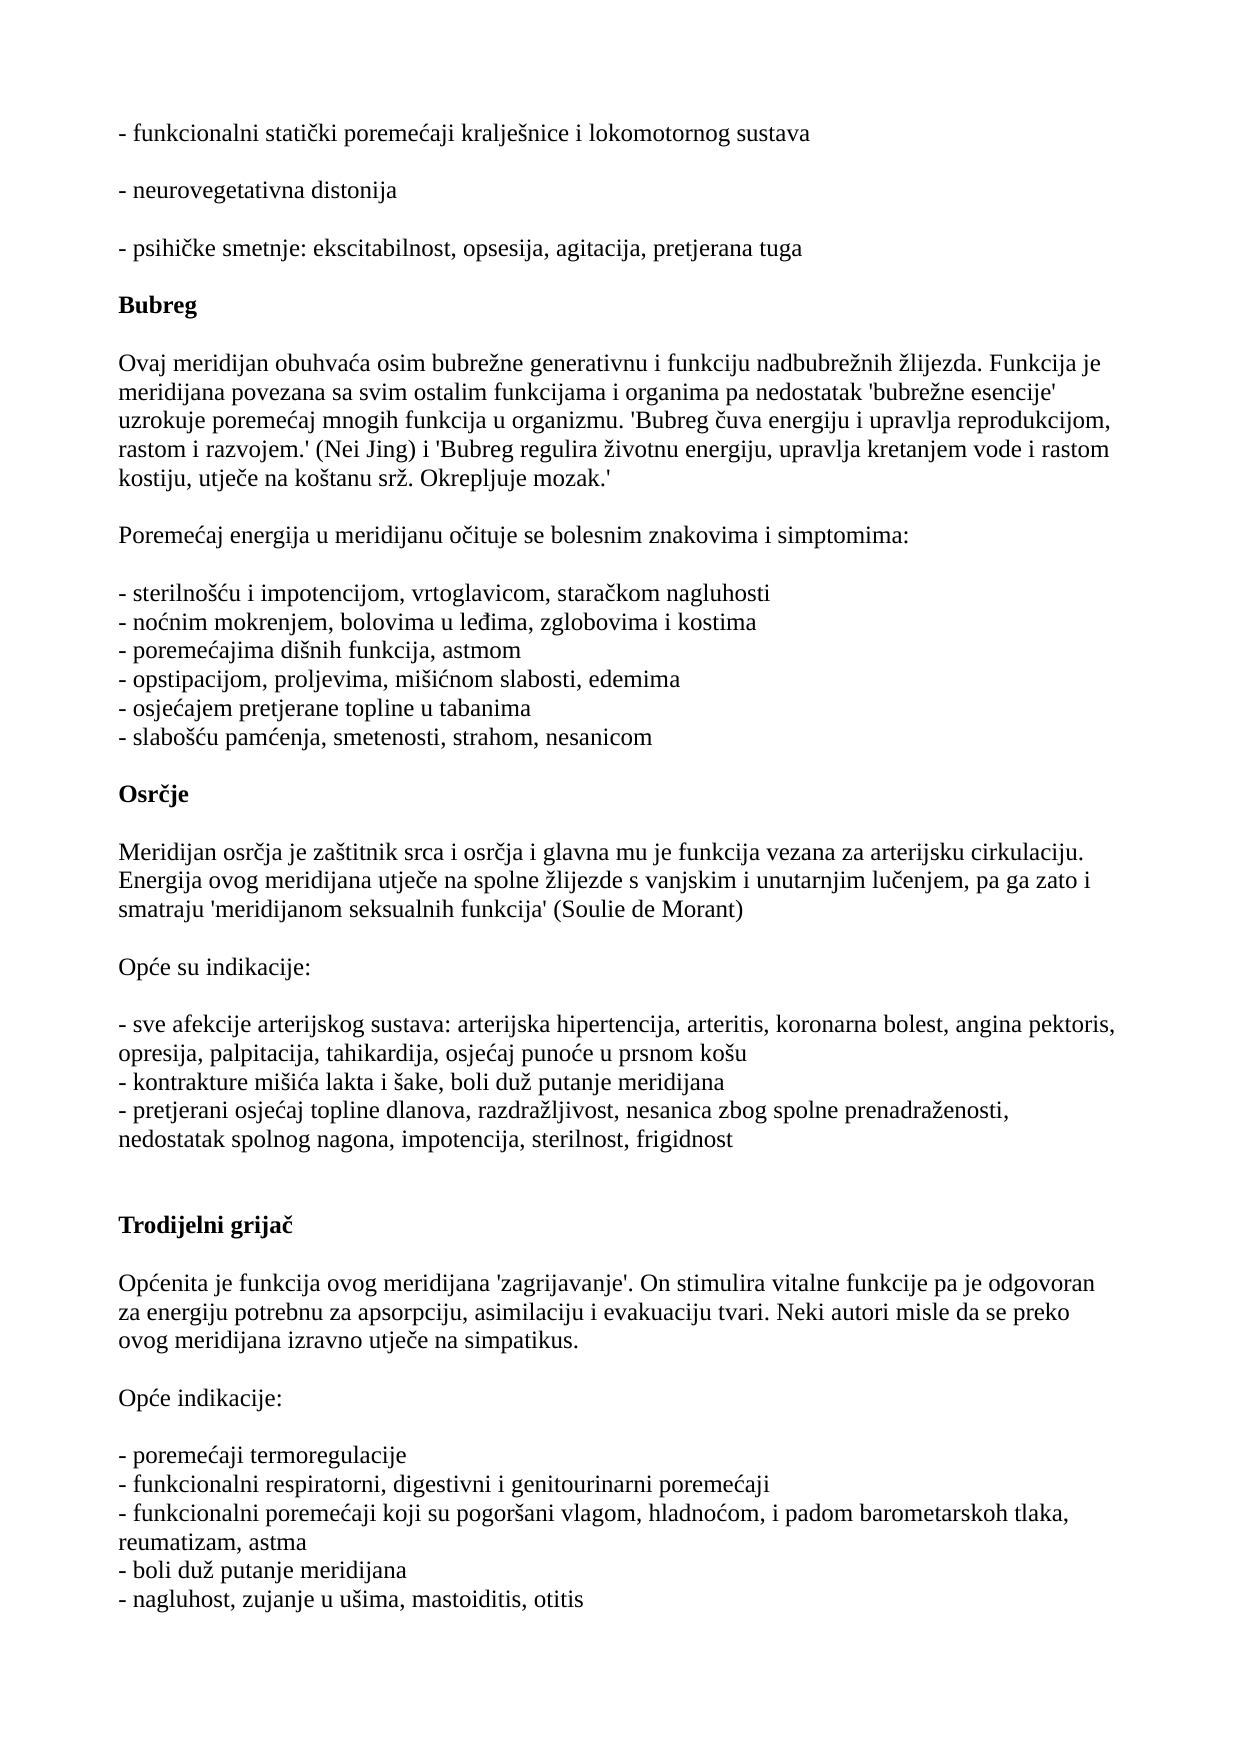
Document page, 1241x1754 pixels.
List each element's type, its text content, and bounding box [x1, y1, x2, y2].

text - pretjerani osjećaj topline dlanova, razdražljivost, nesanica zbog spolne prenadraženosti, nedostatak spolnog nagona, impotencija, sterilnost, frigidnost [118, 1096, 1122, 1153]
text - funkcionalni respiratorni, digestivni i genitourinarni poremećaji [118, 1469, 1122, 1498]
text Poremećaj energija u meridijanu očituje se bolesnim znakovima i simptomima: [118, 521, 1122, 549]
text - slabošću pamćenja, smetenosti, strahom, nesanicom [118, 722, 1122, 751]
text - poremećaji termoregulacije [118, 1441, 1122, 1469]
text - boli duž putanje meridijana [118, 1556, 1122, 1584]
text - funkcionalni poremećaji koji su pogoršani vlagom, hladnoćom, i padom barometarskoh tlaka, reumatizam, astma [118, 1498, 1122, 1556]
text - nagluhost, zujanje u ušima, mastoiditis, otitis [118, 1584, 1122, 1613]
text - osjećajem pretjerane topline u tabanima [118, 693, 1122, 722]
text - sterilnošću i impotencijom, vrtoglavicom, staračkom nagluhosti [118, 578, 1122, 607]
text - psihičke smetnje: ekscitabilnost, opsesija, agitacija, pretjerana tuga [118, 233, 1122, 262]
text - kontrakture mišića lakta i šake, boli duž putanje meridijana [118, 1067, 1122, 1096]
text - noćnim mokrenjem, bolovima u leđima, zglobovima i kostima [118, 607, 1122, 636]
text - funkcionalni statički poremećaji kralješnice i lokomotornog sustava [118, 118, 1122, 147]
text - poremećajima dišnih funkcija, astmom [118, 636, 1122, 664]
text - neurovegetativna distonija [118, 176, 1122, 204]
text Opće indikacije: [118, 1383, 1122, 1412]
text Općenita je funkcija ovog meridijana 'zagrijavanje'. On stimulira vitalne funkcije pa je odgovoran za energiju potrebnu za apsorpciju, asimilaciju i evakuaciju tvari. Neki autori misle da se preko ovog meridijana izravno utječe na simpatikus. [118, 1268, 1122, 1354]
text Opće su indikacije: [118, 952, 1122, 981]
text Ovaj meridijan obuhvaća osim bubrežne generativnu i funkciju nadbubrežnih žlijezda. Funkcija je meridijana povezana sa svim ostalim funkcijama i organima pa nedostatak 'bubrežne esencije' uzrokuje poremećaj mnogih funkcija u organizmu. 'Bubreg čuva energiju i upravlja reprodukcijom, rastom i razvojem.' (Nei Jing) i 'Bubreg regulira životnu energiju, upravlja kretanjem vode i rastom kostiju, utječe na koštanu srž. Okrepljuje mozak.' [118, 348, 1122, 492]
text Bubreg [118, 291, 1122, 319]
text - opstipacijom, proljevima, mišićnom slabosti, edemima [118, 664, 1122, 693]
text Osrčje [118, 779, 1122, 808]
text - sve afekcije arterijskog sustava: arterijska hipertencija, arteritis, koronarna bolest, angina pektoris, opresija, palpitacija, tahikardija, osjećaj punoće u prsnom košu [118, 1009, 1122, 1067]
text Meridijan osrčja je zaštitnik srca i osrčja i glavna mu je funkcija vezana za arterijsku cirkulaciju. Energija ovog meridijana utječe na spolne žlijezde s vanjskim i unutarnjim lučenjem, pa ga zato i smatraju 'meridijanom seksualnih funkcija' (Soulie de Morant) [118, 837, 1122, 923]
text Trodijelni grijač [118, 1211, 1122, 1239]
